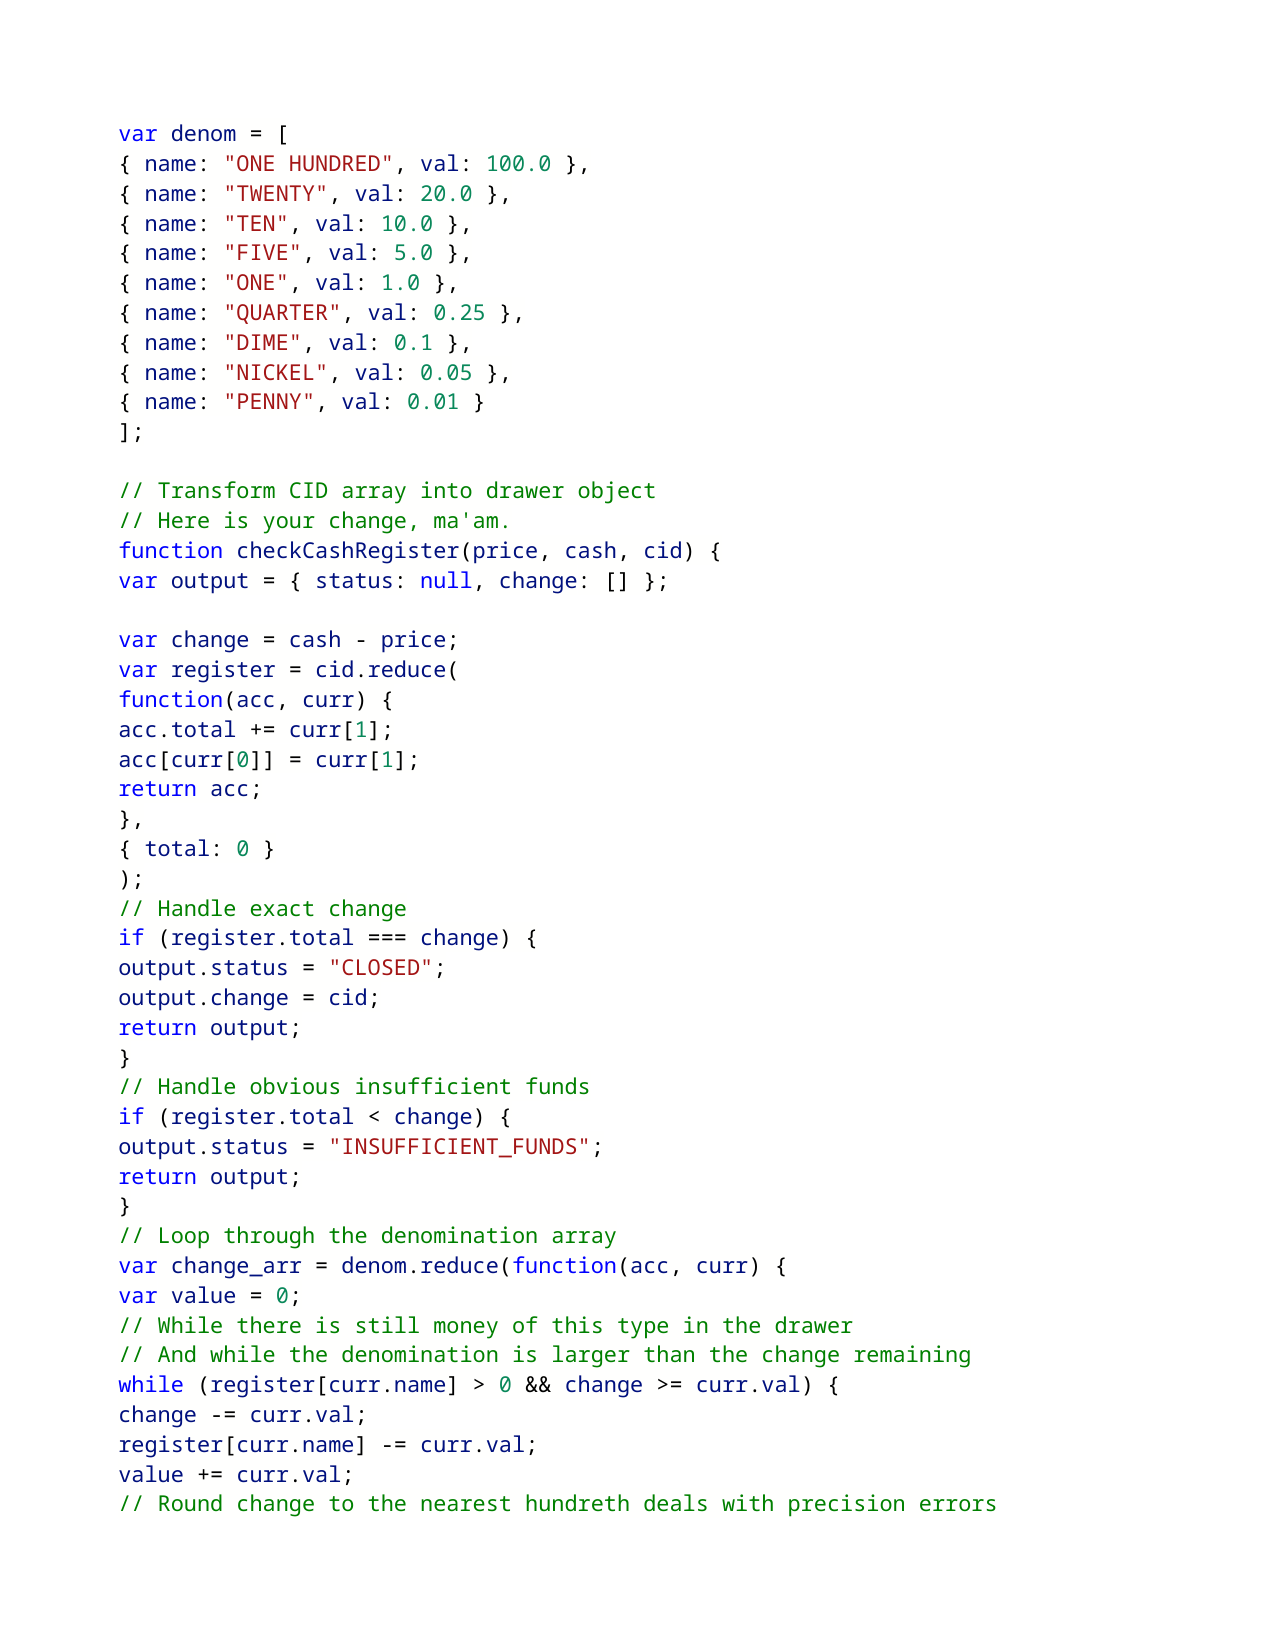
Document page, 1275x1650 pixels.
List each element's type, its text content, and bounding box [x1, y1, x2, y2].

text var denom = [ [118, 118, 1157, 148]
text if (register.total < change) { [118, 1101, 1157, 1131]
text ); [118, 863, 1157, 892]
text { name: "FIVE", val: 5.0 }, [118, 237, 1157, 267]
text // Here is your change, ma'am. [118, 505, 1157, 535]
text var output = { status: null, change: [] }; [118, 565, 1157, 595]
text // Transform CID array into drawer object [118, 476, 1157, 505]
text { name: "PENNY", val: 0.01 } [118, 386, 1157, 416]
text value += curr.val; [118, 1458, 1157, 1488]
text output.status = "INSUFFICIENT_FUNDS"; [118, 1131, 1157, 1161]
text var value = 0; [118, 1280, 1157, 1309]
text var change = cash - price; [118, 624, 1157, 654]
text { total: 0 } [118, 833, 1157, 863]
text ]; [118, 416, 1157, 446]
text // While there is still money of this type in the drawer [118, 1309, 1157, 1339]
text // Round change to the nearest hundreth deals with precision errors [118, 1488, 1157, 1518]
text { name: "ONE", val: 1.0 }, [118, 267, 1157, 297]
text // And while the denomination is larger than the change remaining [118, 1339, 1157, 1369]
text { name: "NICKEL", val: 0.05 }, [118, 356, 1157, 386]
text return output; [118, 1161, 1157, 1190]
text function checkCashRegister(price, cash, cid) { [118, 535, 1157, 565]
text if (register.total === change) { [118, 922, 1157, 952]
text // Handle exact change [118, 892, 1157, 922]
text register[curr.name] -= curr.val; [118, 1429, 1157, 1458]
text // Loop through the denomination array [118, 1220, 1157, 1250]
text return acc; [118, 773, 1157, 803]
text // Handle obvious insufficient funds [118, 1071, 1157, 1101]
text var change_arr = denom.reduce(function(acc, curr) { [118, 1250, 1157, 1280]
text var register = cid.reduce( [118, 654, 1157, 684]
text { name: "ONE HUNDRED", val: 100.0 }, [118, 148, 1157, 178]
text while (register[curr.name] > 0 && change >= curr.val) { [118, 1369, 1157, 1399]
text }, [118, 803, 1157, 833]
text change -= curr.val; [118, 1399, 1157, 1429]
text } [118, 1041, 1157, 1071]
text { name: "DIME", val: 0.1 }, [118, 327, 1157, 356]
text output.change = cid; [118, 982, 1157, 1012]
text { name: "QUARTER", val: 0.25 }, [118, 297, 1157, 327]
text { name: "TEN", val: 10.0 }, [118, 207, 1157, 237]
text } [118, 1190, 1157, 1220]
text acc.total += curr[1]; [118, 714, 1157, 743]
text { name: "TWENTY", val: 20.0 }, [118, 178, 1157, 207]
text output.status = "CLOSED"; [118, 952, 1157, 982]
text return output; [118, 1012, 1157, 1041]
text function(acc, curr) { [118, 684, 1157, 714]
text acc[curr[0]] = curr[1]; [118, 743, 1157, 773]
